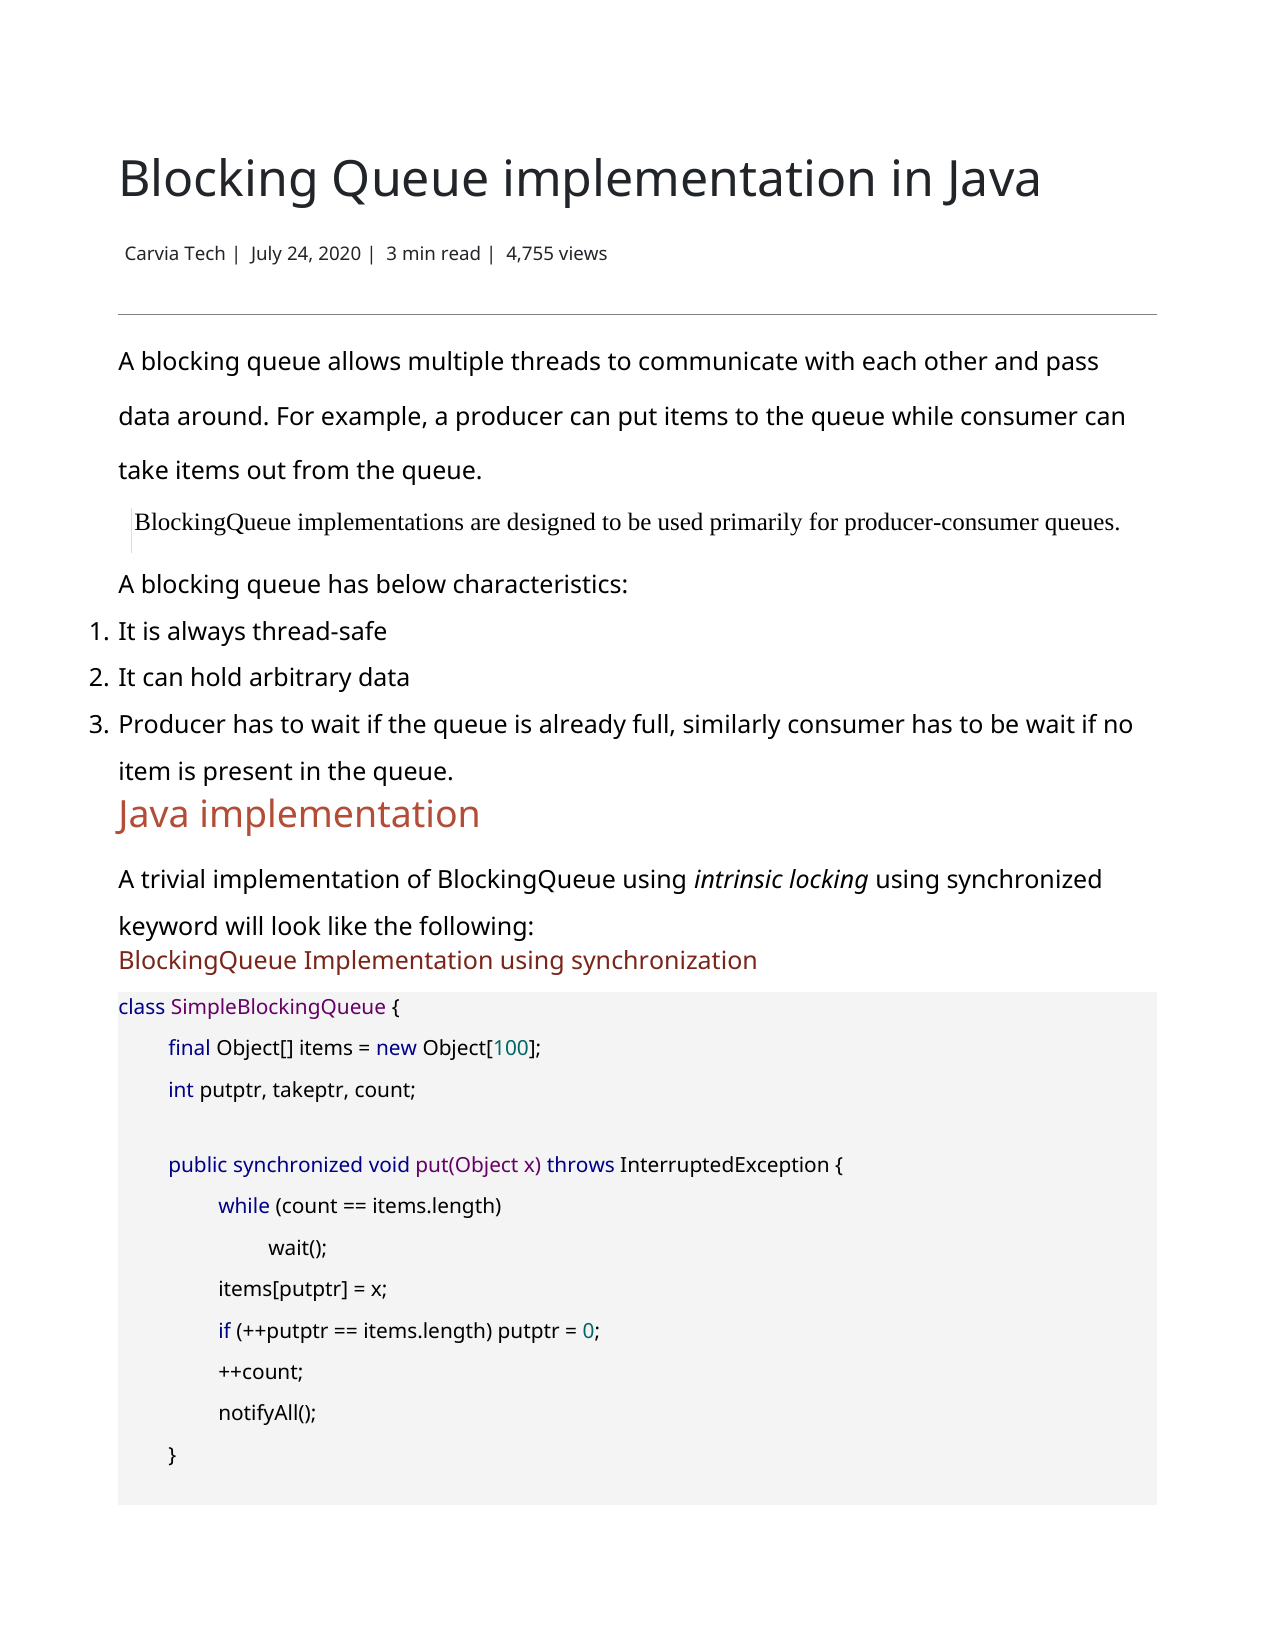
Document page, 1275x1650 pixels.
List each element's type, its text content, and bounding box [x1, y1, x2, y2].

text Carvia Tech | July 24, 2020 | 3 min read | 4,755 views [118, 237, 1157, 266]
text while (count == items.length) [118, 1192, 1157, 1220]
text A blocking queue allows multiple threads to communicate with each other and pass data around. For example, a producer can put items to the queue while consumer can take items out from the queue. [118, 344, 1157, 487]
text public synchronized void put(Object x) throws InterruptedException { [118, 1150, 1157, 1179]
table_header [118, 508, 131, 553]
text A trivial implementation of BlockingQueue using intrinsic locking using synchronized keyword will look like the following: [118, 849, 1157, 943]
text wait(); [118, 1233, 1157, 1262]
text if (++putptr == items.length) putptr = 0; [118, 1316, 1157, 1344]
text } [118, 1440, 1157, 1468]
text items[putptr] = x; [118, 1274, 1157, 1303]
text ++count; [118, 1357, 1157, 1386]
text class SimpleBlockingQueue { [118, 992, 1157, 1021]
text final Object[] items = new Object[100]; [118, 1033, 1157, 1062]
text notifyAll(); [118, 1398, 1157, 1427]
table_header BlockingQueue implementations are designed to be used primarily for producer-consumer queues. [132, 508, 1126, 553]
list It can hold arbitrary data [118, 647, 1157, 694]
list It is always thread-safe [118, 600, 1157, 647]
subtitle Java implementation [118, 788, 1157, 839]
list Producer has to wait if the queue is already full, similarly consumer has to be wait if no item is present in the queue. [118, 694, 1157, 788]
text BlockingQueue Implementation using synchronization [118, 943, 1157, 977]
text int putptr, takeptr, count; [118, 1075, 1157, 1103]
text A blocking queue has below characteristics: [118, 553, 1157, 600]
subtitle Blocking Queue implementation in Java [118, 143, 1157, 211]
